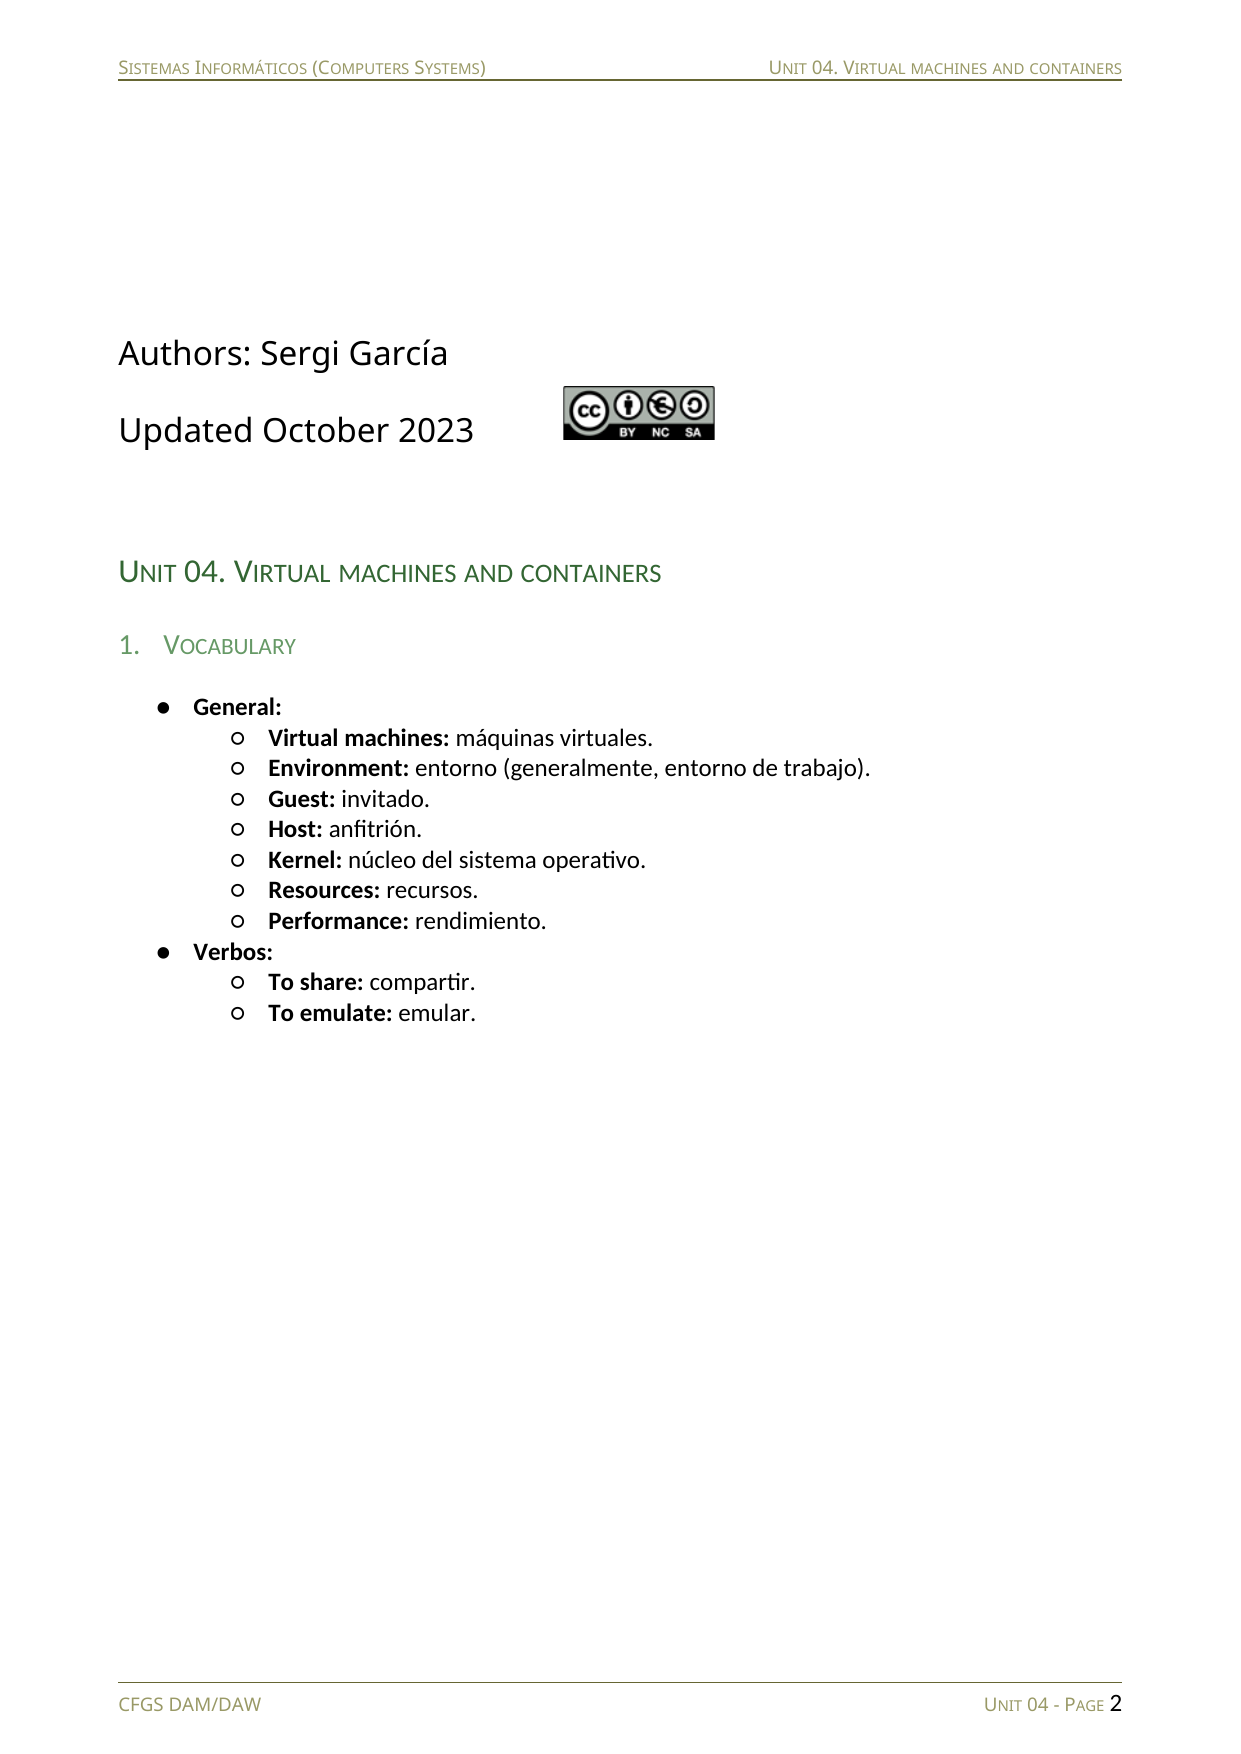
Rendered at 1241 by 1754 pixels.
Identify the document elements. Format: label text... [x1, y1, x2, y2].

text Unit 04. Virtual machines and containers [118, 550, 1122, 591]
picture [563, 386, 715, 440]
list Resources: recursos. [231, 874, 1122, 905]
text Authors: Sergi García [118, 329, 1122, 375]
list Host: anfitrión. [231, 813, 1122, 844]
list Verbos: [156, 936, 1122, 966]
list To share: compartir. [231, 966, 1122, 997]
list General: [156, 691, 1122, 722]
list Kernel: núcleo del sistema operativo. [231, 844, 1122, 874]
list Environment: entorno (generalmente, entorno de trabajo). [231, 752, 1122, 783]
list Performance: rendimiento. [231, 905, 1122, 936]
list To emulate: emular. [231, 997, 1122, 1027]
list Guest: invitado. [231, 783, 1122, 813]
text Updated October 2023 [118, 407, 1122, 453]
subtitle Vocabulary [118, 626, 1122, 661]
list Virtual machines: máquinas virtuales. [231, 722, 1122, 752]
